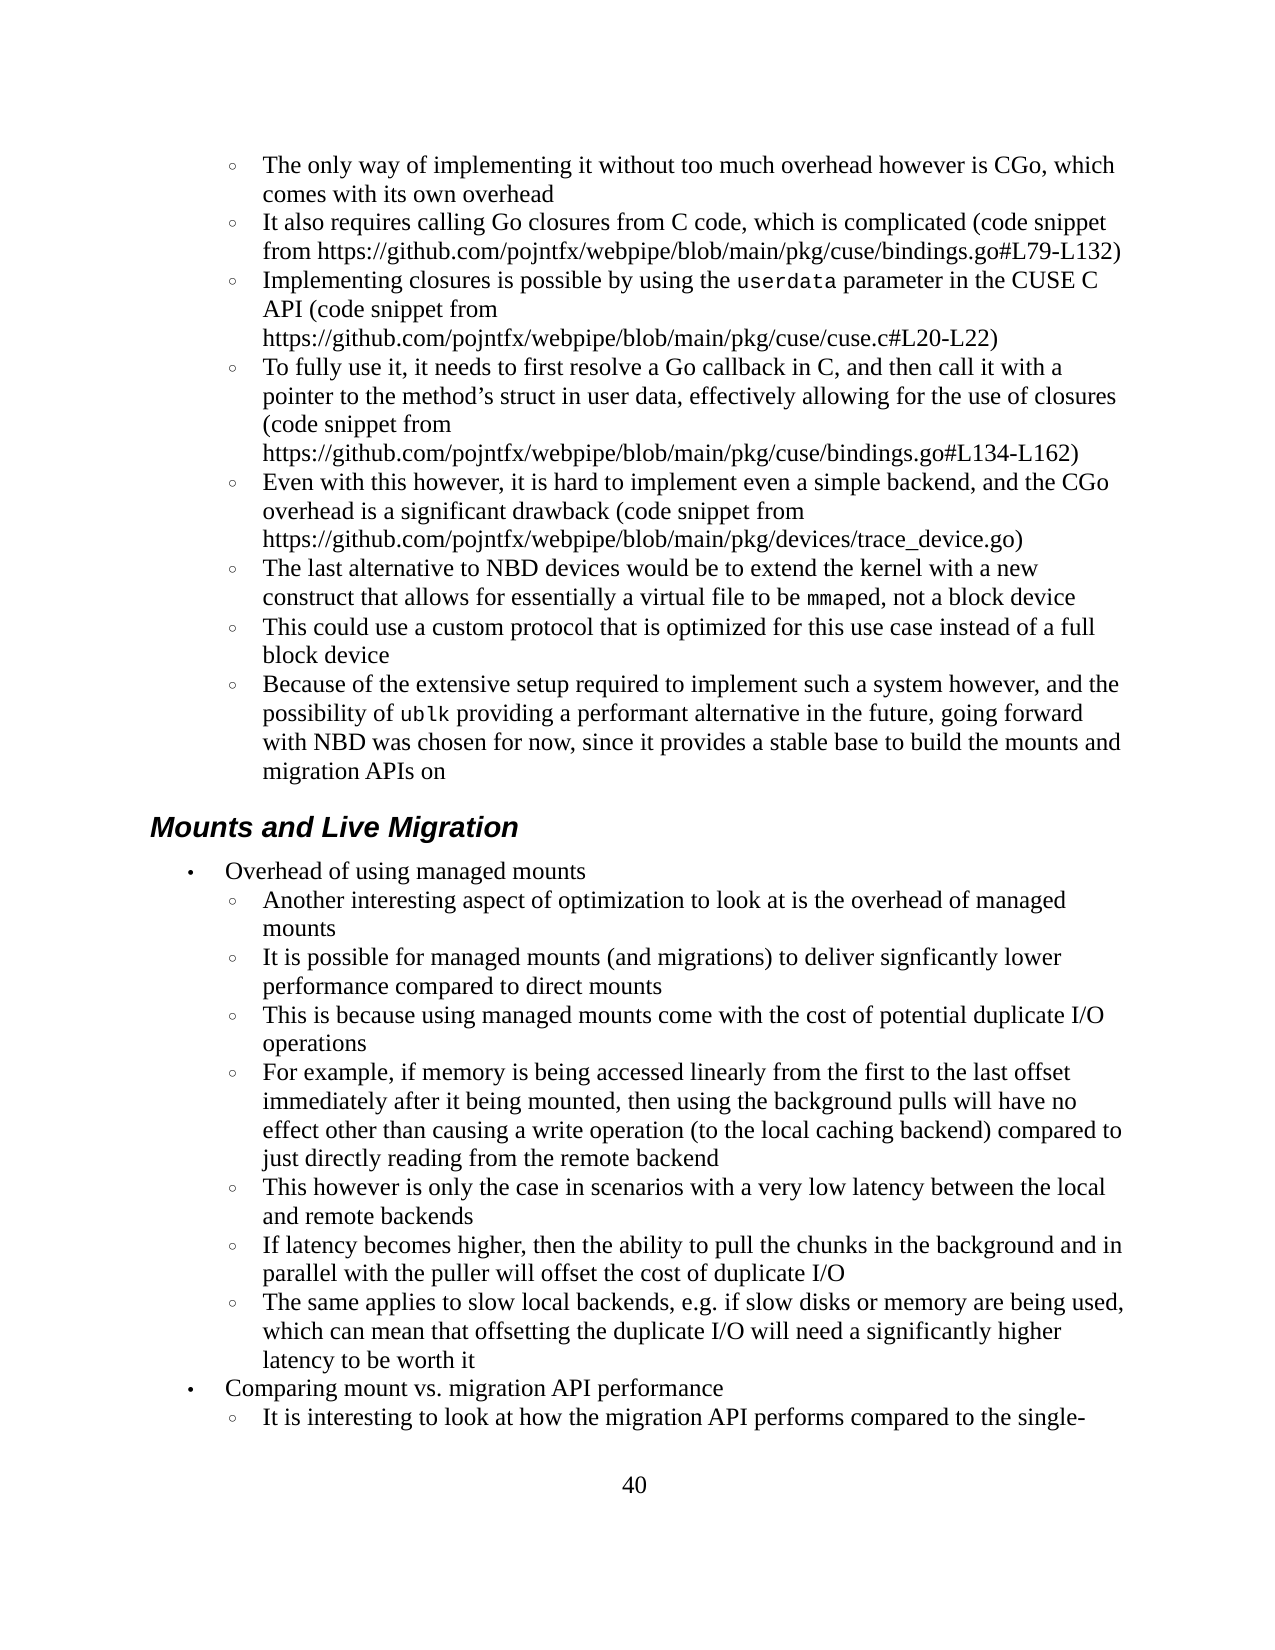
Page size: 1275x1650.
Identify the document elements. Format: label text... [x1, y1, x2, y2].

list Because of the extensive setup required to implement such a system however, and the possibility of ublk providing a performant alternative in the future, going forward with NBD was chosen for now, since it provides a stable base to build the mounts and migration APIs on [225, 669, 1125, 785]
list Comparing mount vs. migration API performance [187, 1373, 1125, 1402]
list If latency becomes higher, then the ability to pull the chunks in the background and in parallel with the puller will offset the cost of duplicate I/O [225, 1230, 1125, 1287]
list This could use a custom protocol that is optimized for this use case instead of a full block device [225, 612, 1125, 669]
subtitle Mounts and Live Migration [150, 810, 1125, 843]
list This however is only the case in scenarios with a very low latency between the local and remote backends [225, 1172, 1125, 1230]
list It also requires calling Go closures from C code, which is complicated (code snippet from https://github.com/pojntfx/webpipe/blob/main/pkg/cuse/bindings.go#L79-L132) [225, 207, 1125, 265]
list For example, if memory is being accessed linearly from the first to the last offset immediately after it being mounted, then using the background pulls will have no effect other than causing a write operation (to the local caching backend) compared to just directly reading from the remote backend [225, 1057, 1125, 1172]
list Even with this however, it is hard to implement even a simple backend, and the CGo overhead is a significant drawback (code snippet from https://github.com/pojntfx/webpipe/blob/main/pkg/devices/trace_device.go) [225, 467, 1125, 553]
list The last alternative to NBD devices would be to extend the kernel with a new construct that allows for essentially a virtual file to be mmaped, not a block device [225, 553, 1125, 612]
list The only way of implementing it without too much overhead however is CGo, which comes with its own overhead [225, 150, 1125, 207]
list The same applies to slow local backends, e.g. if slow disks or memory are being used, which can mean that offsetting the duplicate I/O will need a significantly higher latency to be worth it [225, 1287, 1125, 1373]
list It is possible for managed mounts (and migrations) to deliver signficantly lower performance compared to direct mounts [225, 942, 1125, 1000]
list Another interesting aspect of optimization to look at is the overhead of managed mounts [225, 885, 1125, 942]
list Implementing closures is possible by using the userdata parameter in the CUSE C API (code snippet from https://github.com/pojntfx/webpipe/blob/main/pkg/cuse/cuse.c#L20-L22) [225, 265, 1125, 352]
list This is because using managed mounts come with the cost of potential duplicate I/O operations [225, 1000, 1125, 1057]
list To fully use it, it needs to first resolve a Go callback in C, and then call it with a pointer to the method’s struct in user data, effectively allowing for the use of closures (code snippet from https://github.com/pojntfx/webpipe/blob/main/pkg/cuse/bindings.go#L134-L162) [225, 352, 1125, 467]
list It is interesting to look at how the migration API performs compared to the single- [225, 1402, 1125, 1431]
list Overhead of using managed mounts [187, 856, 1125, 885]
